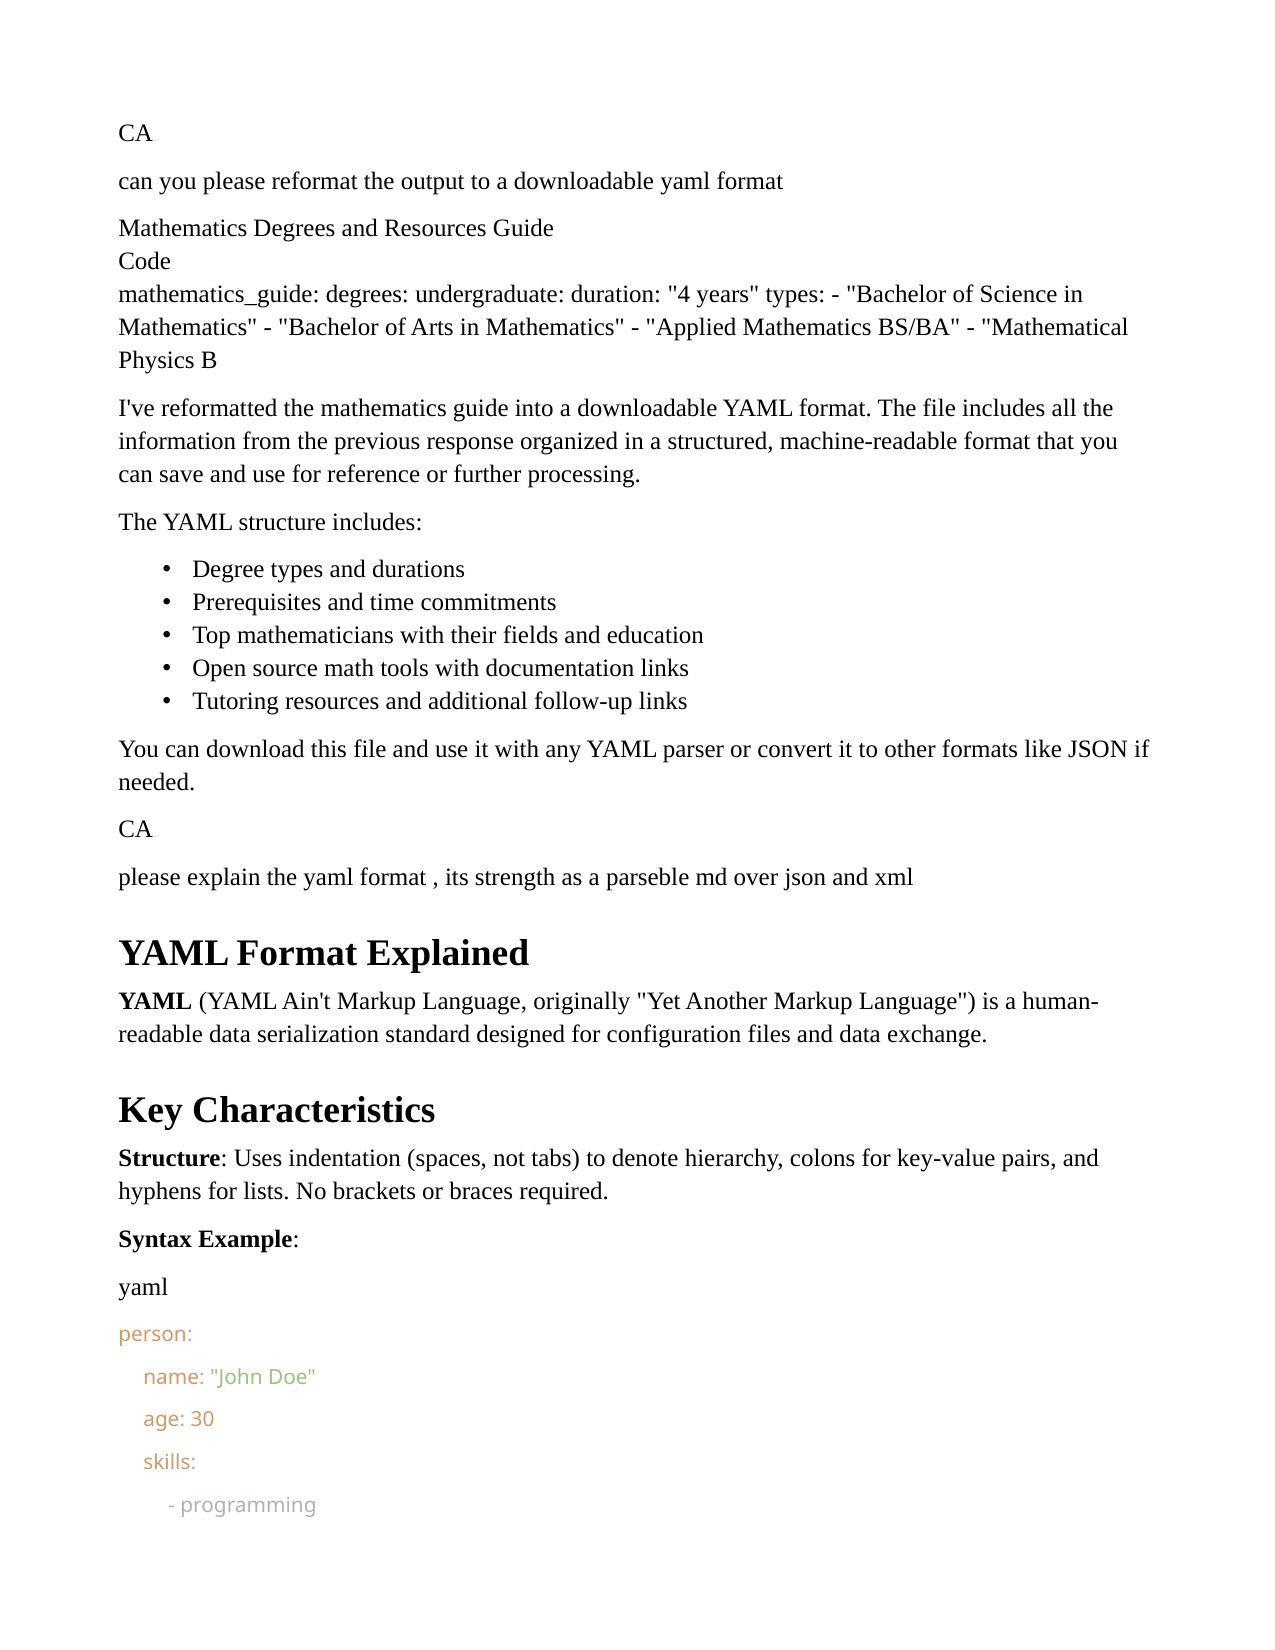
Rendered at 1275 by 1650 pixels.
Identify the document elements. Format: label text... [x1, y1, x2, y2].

list Open source math tools with documentation links [162, 653, 1157, 682]
text The YAML structure includes: [118, 507, 1157, 535]
text Code [118, 246, 1157, 275]
text can you please reformat the output to a downloadable yaml format [118, 166, 1157, 194]
text Structure: Uses indentation (spaces, not tabs) to denote hierarchy, colons for key-value pairs, and hyphens for lists. No brackets or braces required. [118, 1143, 1157, 1205]
text YAML (YAML Ain't Markup Language, originally "Yet Another Markup Language") is a human-readable data serialization standard designed for configuration files and data exchange. [118, 986, 1157, 1048]
text Syntax Example: [118, 1224, 1157, 1253]
text CA [118, 814, 1157, 843]
text yaml [118, 1272, 1157, 1300]
list Top mathematicians with their fields and education [162, 620, 1157, 649]
list Tutoring resources and additional follow-up links [162, 686, 1157, 715]
list Prerequisites and time commitments [162, 587, 1157, 616]
text I've reformatted the mathematics guide into a downloadable YAML format. The file includes all the information from the previous response organized in a structured, machine-readable format that you can save and use for reference or further processing. [118, 393, 1157, 488]
subtitle YAML Format Explained [118, 931, 1157, 974]
text person: [118, 1319, 1157, 1348]
list Degree types and durations [162, 554, 1157, 583]
text skills: [118, 1447, 1157, 1476]
text You can download this file and use it with any YAML parser or convert it to other formats like JSON if needed. [118, 734, 1157, 796]
text Mathematics Degrees and Resources Guide [118, 213, 1157, 242]
text - programming [118, 1490, 1157, 1519]
subtitle Key Characteristics [118, 1088, 1157, 1131]
text CA [118, 118, 1157, 147]
text please explain the yaml format , its strength as a parseble md over json and xml [118, 862, 1157, 891]
text mathematics_guide: degrees: undergraduate: duration: "4 years" types: - "Bachelor of Science in Mathematics" - "Bachelor of Arts in Mathematics" - "Applied Mathematics BS/BA" - "Mathematical Physics B [118, 279, 1157, 374]
text age: 30 [118, 1404, 1157, 1433]
text name: "John Doe" [118, 1362, 1157, 1390]
